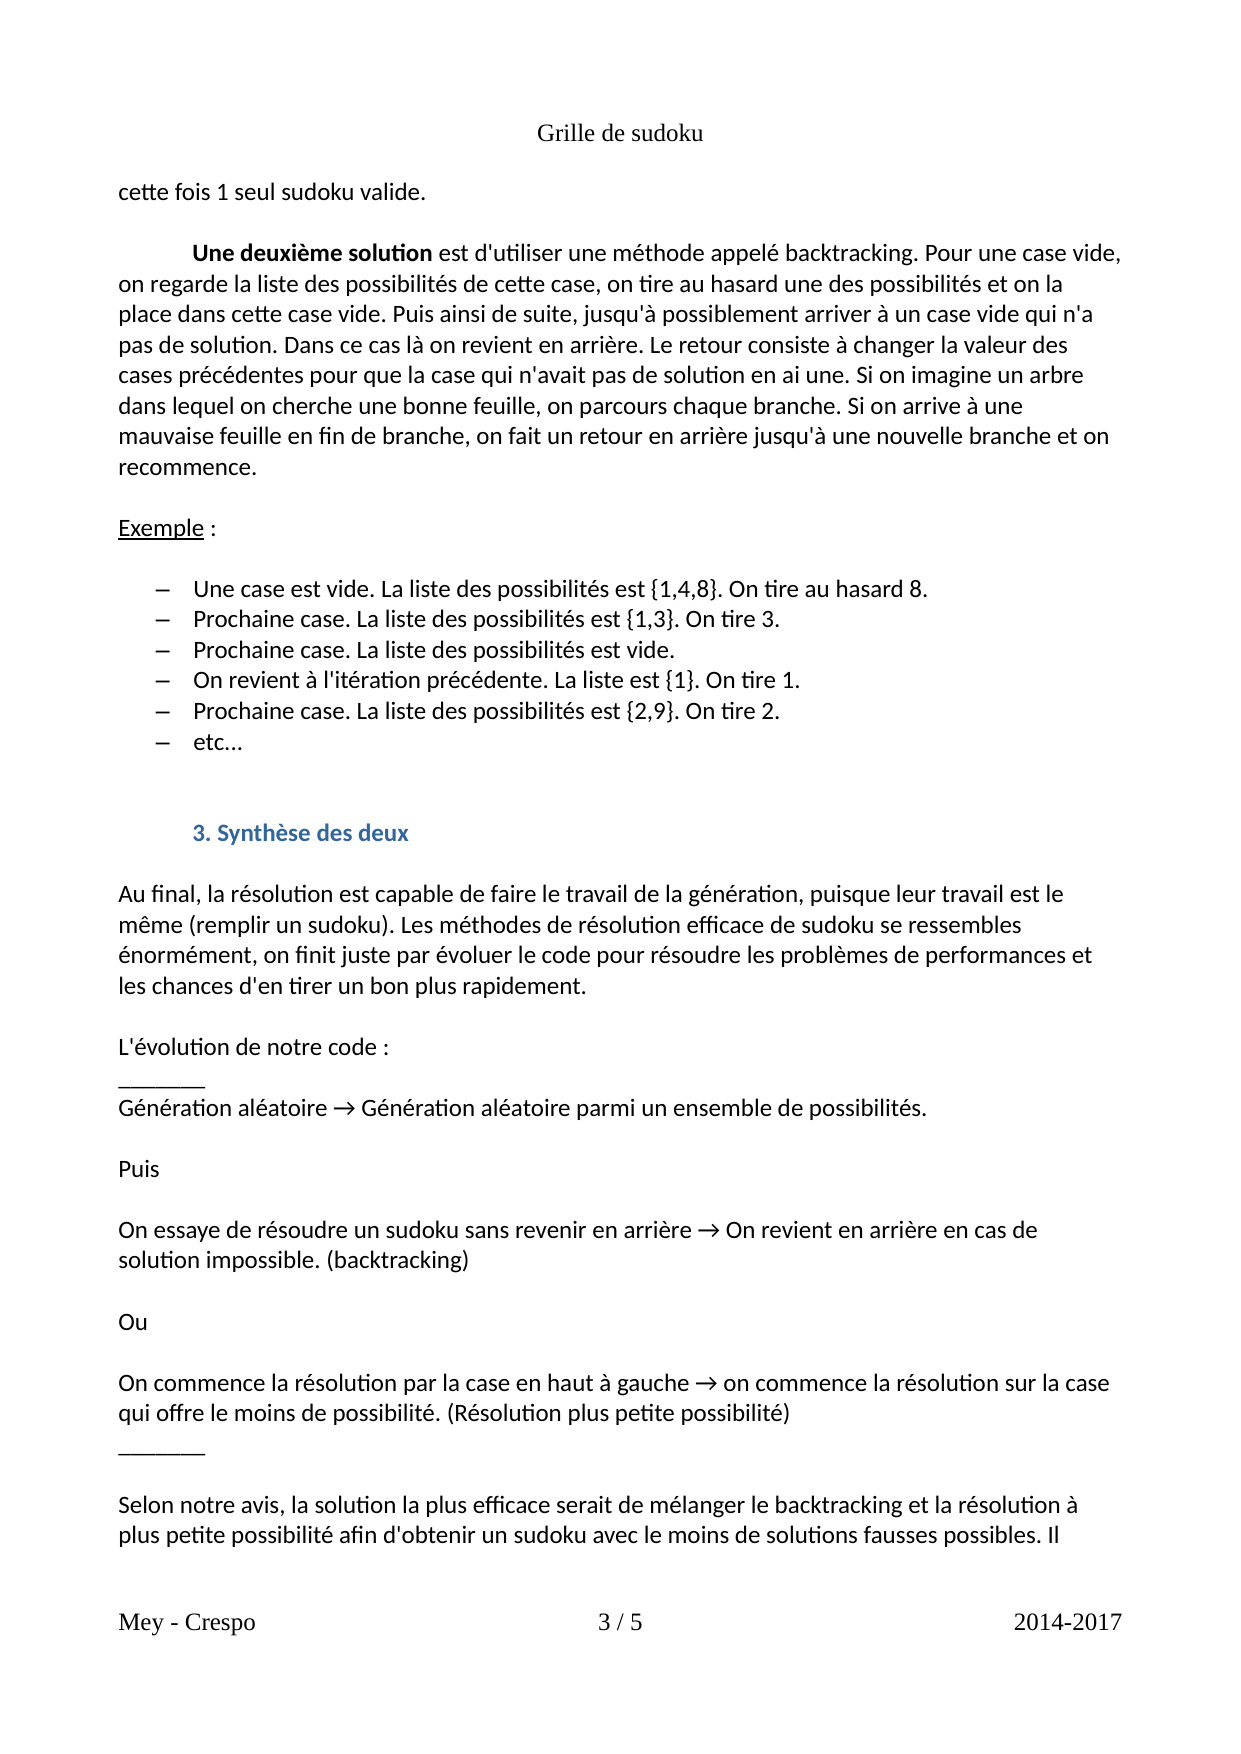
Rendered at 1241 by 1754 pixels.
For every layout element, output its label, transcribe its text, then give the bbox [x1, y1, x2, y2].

list On revient à l'itération précédente. La liste est {1}. On tire 1. [156, 665, 1122, 695]
text Selon notre avis, la solution la plus efficace serait de mélanger le backtracking et la résolution à plus petite possibilité afin d'obtenir un sudoku avec le moins de solutions fausses possibles. Il [118, 1489, 1122, 1550]
text Au final, la résolution est capable de faire le travail de la génération, puisque leur travail est le même (remplir un sudoku). Les méthodes de résolution efficace de sudoku se ressembles énormément, on finit juste par évoluer le code pour résoudre les problèmes de performances et les chances d'en tirer un bon plus rapidement. [118, 878, 1122, 1000]
text On commence la résolution par la case en haut à gauche → on commence la résolution sur la case qui offre le moins de possibilité. (Résolution plus petite possibilité) [118, 1367, 1122, 1428]
text On essaye de résoudre un sudoku sans revenir en arrière → On revient en arrière en cas de solution impossible. (backtracking) [118, 1214, 1122, 1275]
text 3. Synthèse des deux [118, 817, 1122, 848]
text L'évolution de notre code : [118, 1031, 1122, 1061]
list Prochaine case. La liste des possibilités est {1,3}. On tire 3. [156, 604, 1122, 634]
text _______ [118, 1061, 1122, 1092]
text Une deuxième solution est d'utiliser une méthode appelé backtracking. Pour une case vide, on regarde la liste des possibilités de cette case, on tire au hasard une des possibilités et on la place dans cette case vide. Puis ainsi de suite, jusqu'à possiblement arriver à un case vide qui n'a pas de solution. Dans ce cas là on revient en arrière. Le retour consiste à changer la valeur des cases précédentes pour que la case qui n'avait pas de solution en ai une. Si on imagine un arbre dans lequel on cherche une bonne feuille, on parcours chaque branche. Si on arrive à une mauvaise feuille en fin de branche, on fait un retour en arrière jusqu'à une nouvelle branche et on recommence. [118, 237, 1122, 482]
list Une case est vide. La liste des possibilités est {1,4,8}. On tire au hasard 8. [156, 573, 1122, 604]
text Puis [118, 1153, 1122, 1183]
text Ou [118, 1306, 1122, 1336]
list Prochaine case. La liste des possibilités est vide. [156, 634, 1122, 665]
list etc... [156, 726, 1122, 756]
text _______ [118, 1428, 1122, 1458]
list Prochaine case. La liste des possibilités est {2,9}. On tire 2. [156, 695, 1122, 726]
text cette fois 1 seul sudoku valide. [118, 176, 1122, 207]
text Génération aléatoire → Génération aléatoire parmi un ensemble de possibilités. [118, 1092, 1122, 1122]
text Exemple : [118, 512, 1122, 543]
